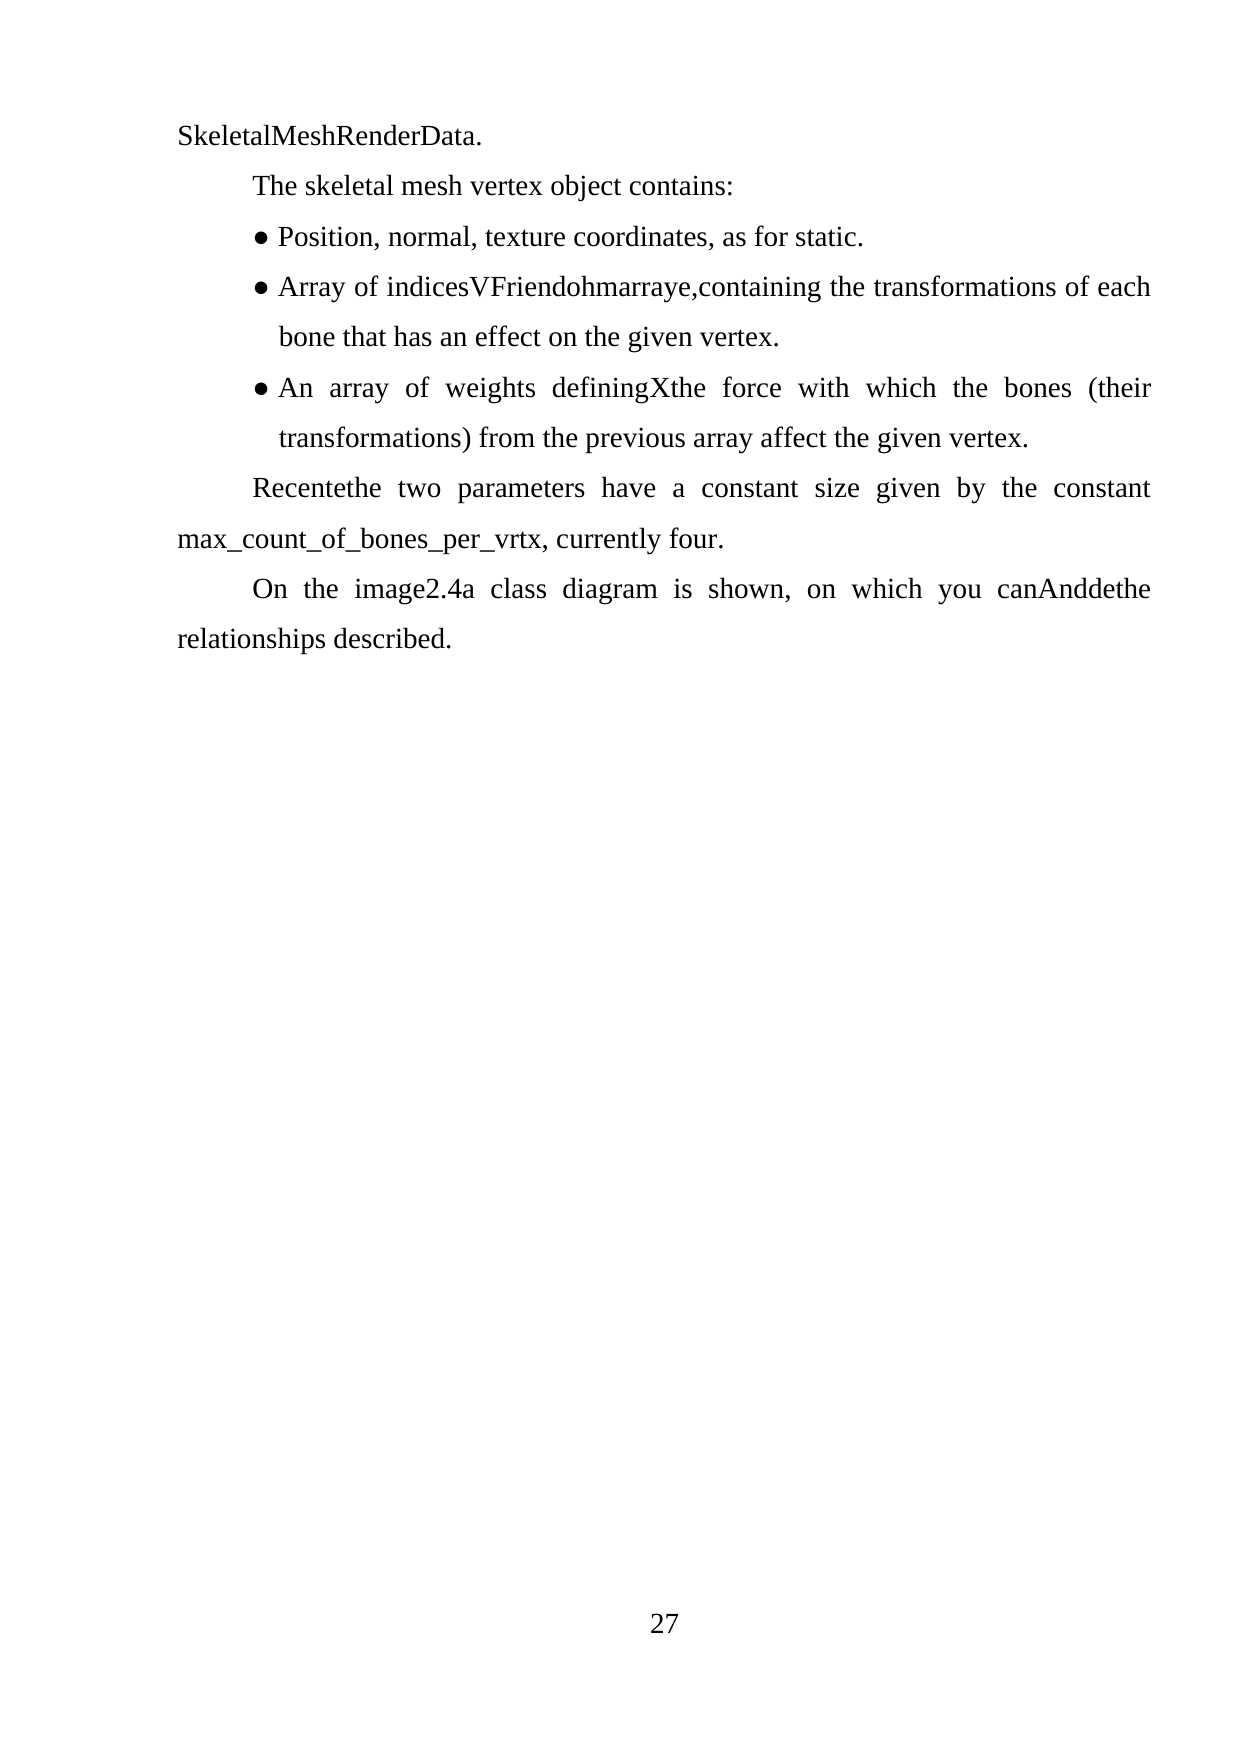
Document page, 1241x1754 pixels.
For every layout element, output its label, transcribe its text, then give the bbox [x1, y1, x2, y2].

list Array of indicesVFriendohmarraye,containing the transformations of each bone that has an effect on the given vertex. [252, 269, 1152, 353]
text The skeletal mesh vertex object contains: [177, 168, 1152, 202]
text Recentethe two parameters have a constant size given by the constant max_count_of_bones_per_vrtx, currently four. [177, 471, 1152, 554]
text SkeletalMeshRenderData. [177, 118, 1152, 152]
list An array of weights definingXthe force with which the bones (their transformations) from the previous array affect the given vertex. [252, 370, 1152, 454]
text On the image2.4a class diagram is shown, on which you canAnddethe relationships described. [177, 571, 1152, 655]
list Position, normal, texture coordinates, as for static. [252, 219, 1152, 252]
